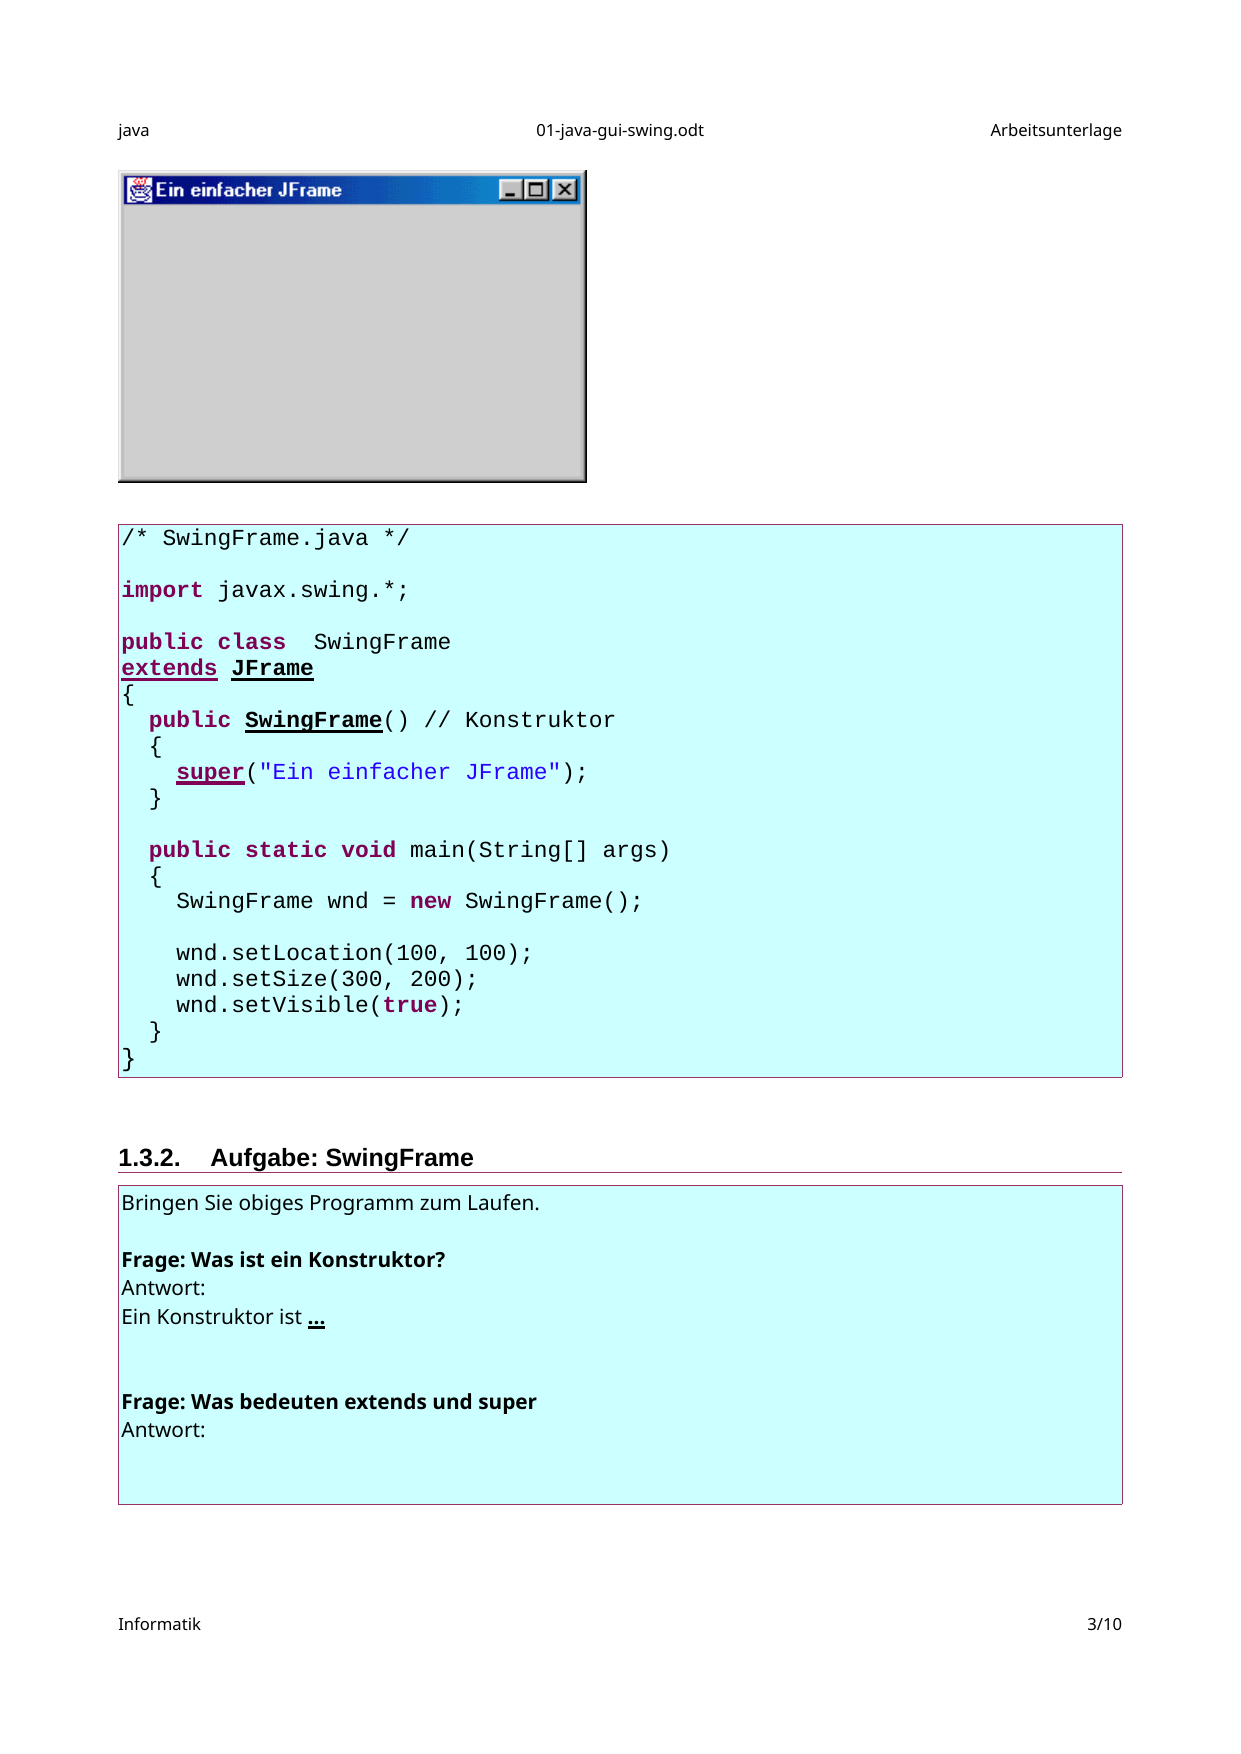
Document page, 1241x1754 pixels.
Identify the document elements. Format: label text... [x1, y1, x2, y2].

text public SwingFrame() // Konstruktor [119, 705, 1122, 731]
text SwingFrame wnd = new SwingFrame(); [119, 887, 1122, 913]
text wnd.setSize(300, 200); [119, 965, 1122, 991]
text public class SwingFrame [119, 627, 1122, 653]
text } [119, 1017, 1122, 1042]
text super("Ein einfacher JFrame"); [119, 757, 1122, 783]
text { [119, 679, 1122, 705]
text Antwort: [119, 1270, 1122, 1299]
text { [119, 861, 1122, 887]
picture [118, 170, 587, 483]
text extends JFrame [119, 653, 1122, 679]
text Ein Konstruktor ist ... [119, 1299, 1122, 1327]
text Frage: Was ist ein Konstruktor? [119, 1242, 1122, 1270]
text } [119, 1042, 1122, 1077]
text Antwort: [119, 1413, 1122, 1441]
text { [119, 731, 1122, 757]
text /* SwingFrame.java */ [119, 525, 1122, 550]
subtitle Aufgabe: SwingFrame [118, 1143, 1122, 1172]
text } [119, 783, 1122, 809]
text public static void main(String[] args) [119, 835, 1122, 861]
text wnd.setVisible(true); [119, 991, 1122, 1017]
text import javax.swing.*; [119, 576, 1122, 602]
text Frage: Was bedeuten extends und super [119, 1384, 1122, 1413]
text wnd.setLocation(100, 100); [119, 939, 1122, 965]
text Bringen Sie obiges Programm zum Laufen. [119, 1186, 1122, 1213]
